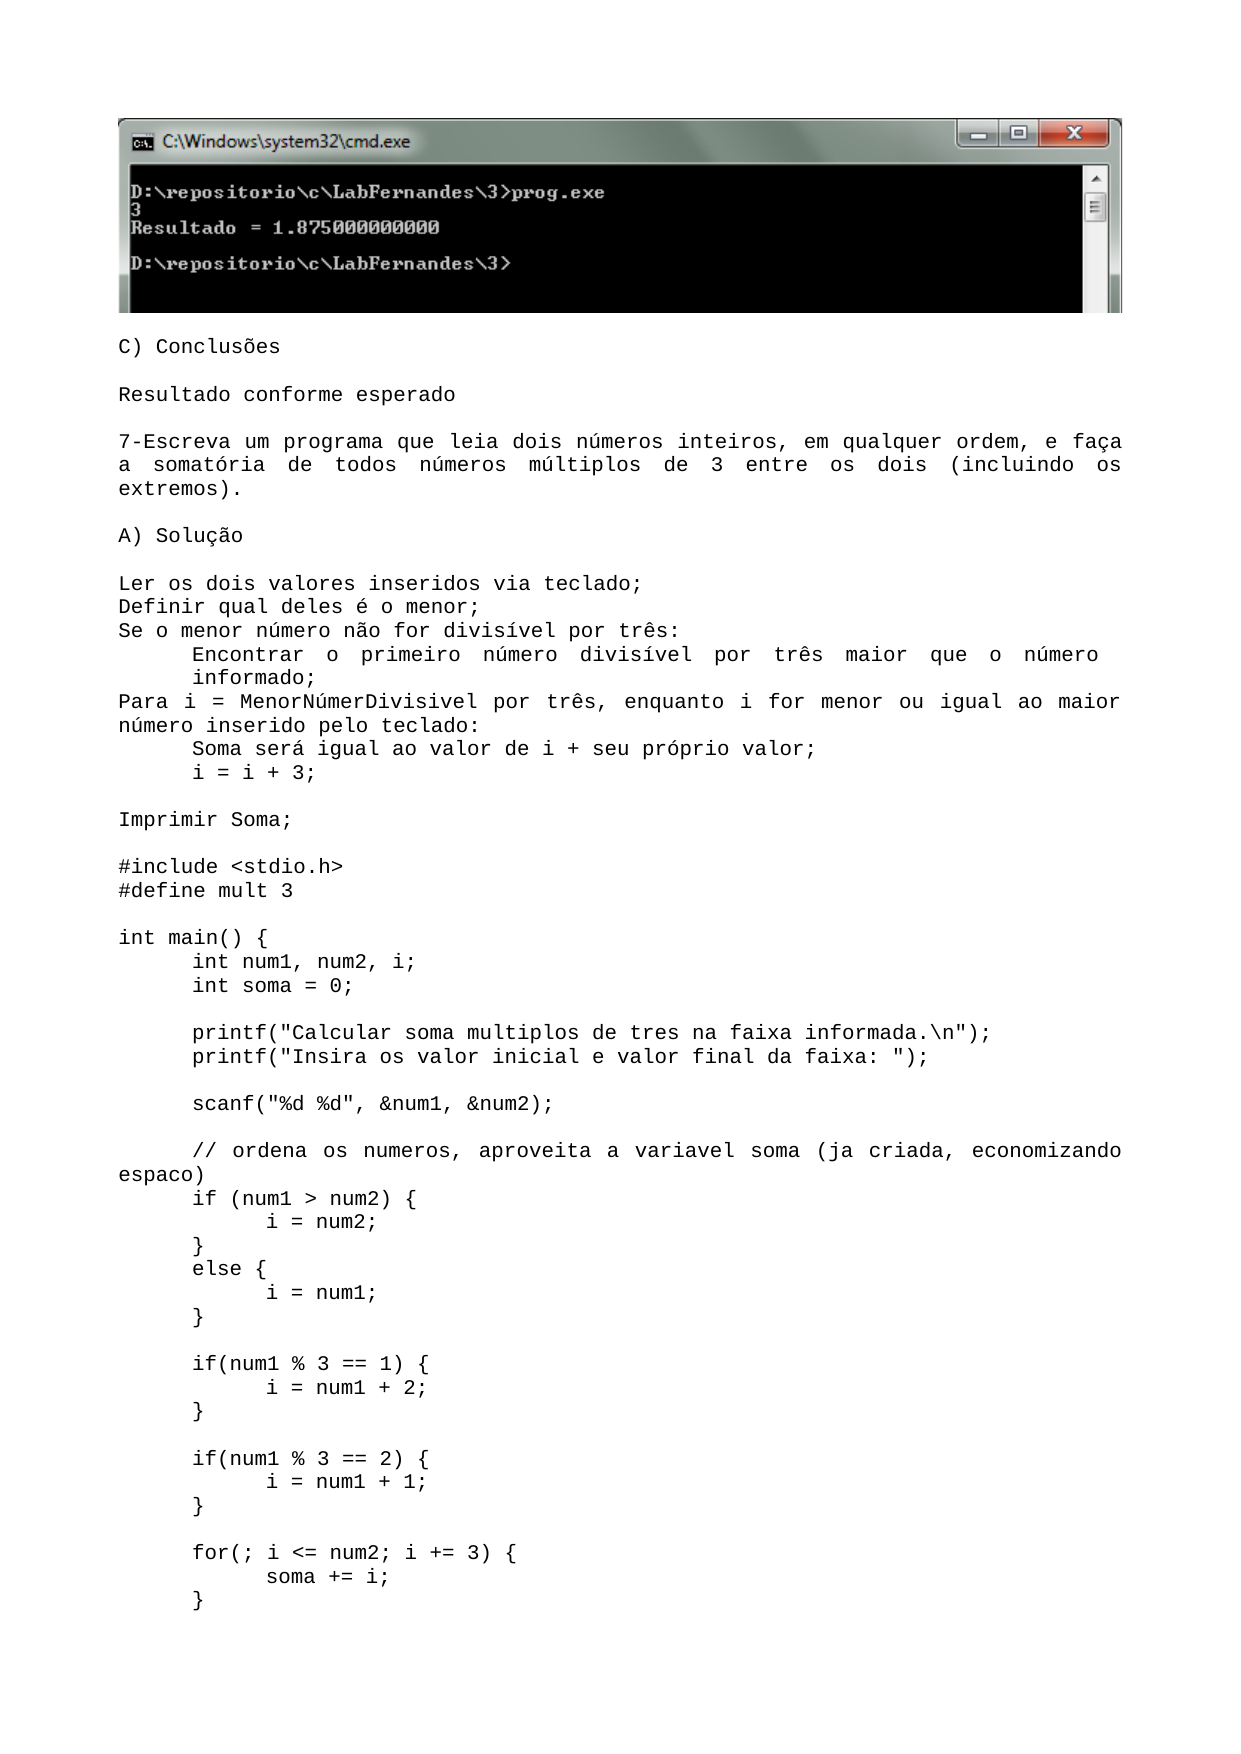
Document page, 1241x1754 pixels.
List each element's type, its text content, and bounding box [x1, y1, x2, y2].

text if(num1 % 3 == 1) { [118, 1353, 1122, 1377]
text scanf("%d %d", &num1, &num2); [118, 1093, 1122, 1117]
text Encontrar o primeiro número divisível por três maior que o número informado; [118, 644, 1122, 691]
text Imprimir Soma; [118, 809, 1122, 833]
text i = num1; [118, 1282, 1122, 1306]
text for(; i <= num2; i += 3) { [118, 1542, 1122, 1566]
text } [118, 1235, 1122, 1258]
text if(num1 % 3 == 2) { [118, 1448, 1122, 1471]
text printf("Calcular soma multiplos de tres na faixa informada.\n"); [118, 1022, 1122, 1046]
text Ler os dois valores inseridos via teclado; [118, 573, 1122, 596]
text i = i + 3; [118, 762, 1122, 786]
text } [118, 1400, 1122, 1424]
text Resultado conforme esperado [118, 383, 1122, 407]
text else { [118, 1258, 1122, 1282]
text Para i = MenorNúmerDivisivel por três, enquanto i for menor ou igual ao maior número inserido pelo teclado: [118, 691, 1122, 738]
text int soma = 0; [118, 975, 1122, 998]
text } [118, 1589, 1122, 1613]
text int main() { [118, 927, 1122, 951]
text A) Solução [118, 525, 1122, 549]
text #include <stdio.h> [118, 856, 1122, 880]
text int num1, num2, i; [118, 951, 1122, 975]
text i = num2; [118, 1211, 1122, 1235]
text soma += i; [118, 1566, 1122, 1589]
text printf("Insira os valor inicial e valor final da faixa: "); [118, 1046, 1122, 1069]
text 7-Escreva um programa que leia dois números inteiros, em qualquer ordem, e faça a somatória de todos números múltiplos de 3 entre os dois (incluindo os extremos). [118, 431, 1122, 502]
text Se o menor número não for divisível por três: [118, 620, 1122, 644]
text // ordena os numeros, aproveita a variavel soma (ja criada, economizando espaco) [118, 1140, 1122, 1187]
text i = num1 + 1; [118, 1471, 1122, 1495]
text } [118, 1306, 1122, 1329]
text Definir qual deles é o menor; [118, 596, 1122, 620]
picture [118, 118, 1123, 313]
text if (num1 > num2) { [118, 1187, 1122, 1211]
text } [118, 1495, 1122, 1518]
text C) Conclusões [118, 336, 1122, 360]
text #define mult 3 [118, 880, 1122, 904]
text i = num1 + 2; [118, 1377, 1122, 1400]
text Soma será igual ao valor de i + seu próprio valor; [118, 738, 1122, 762]
